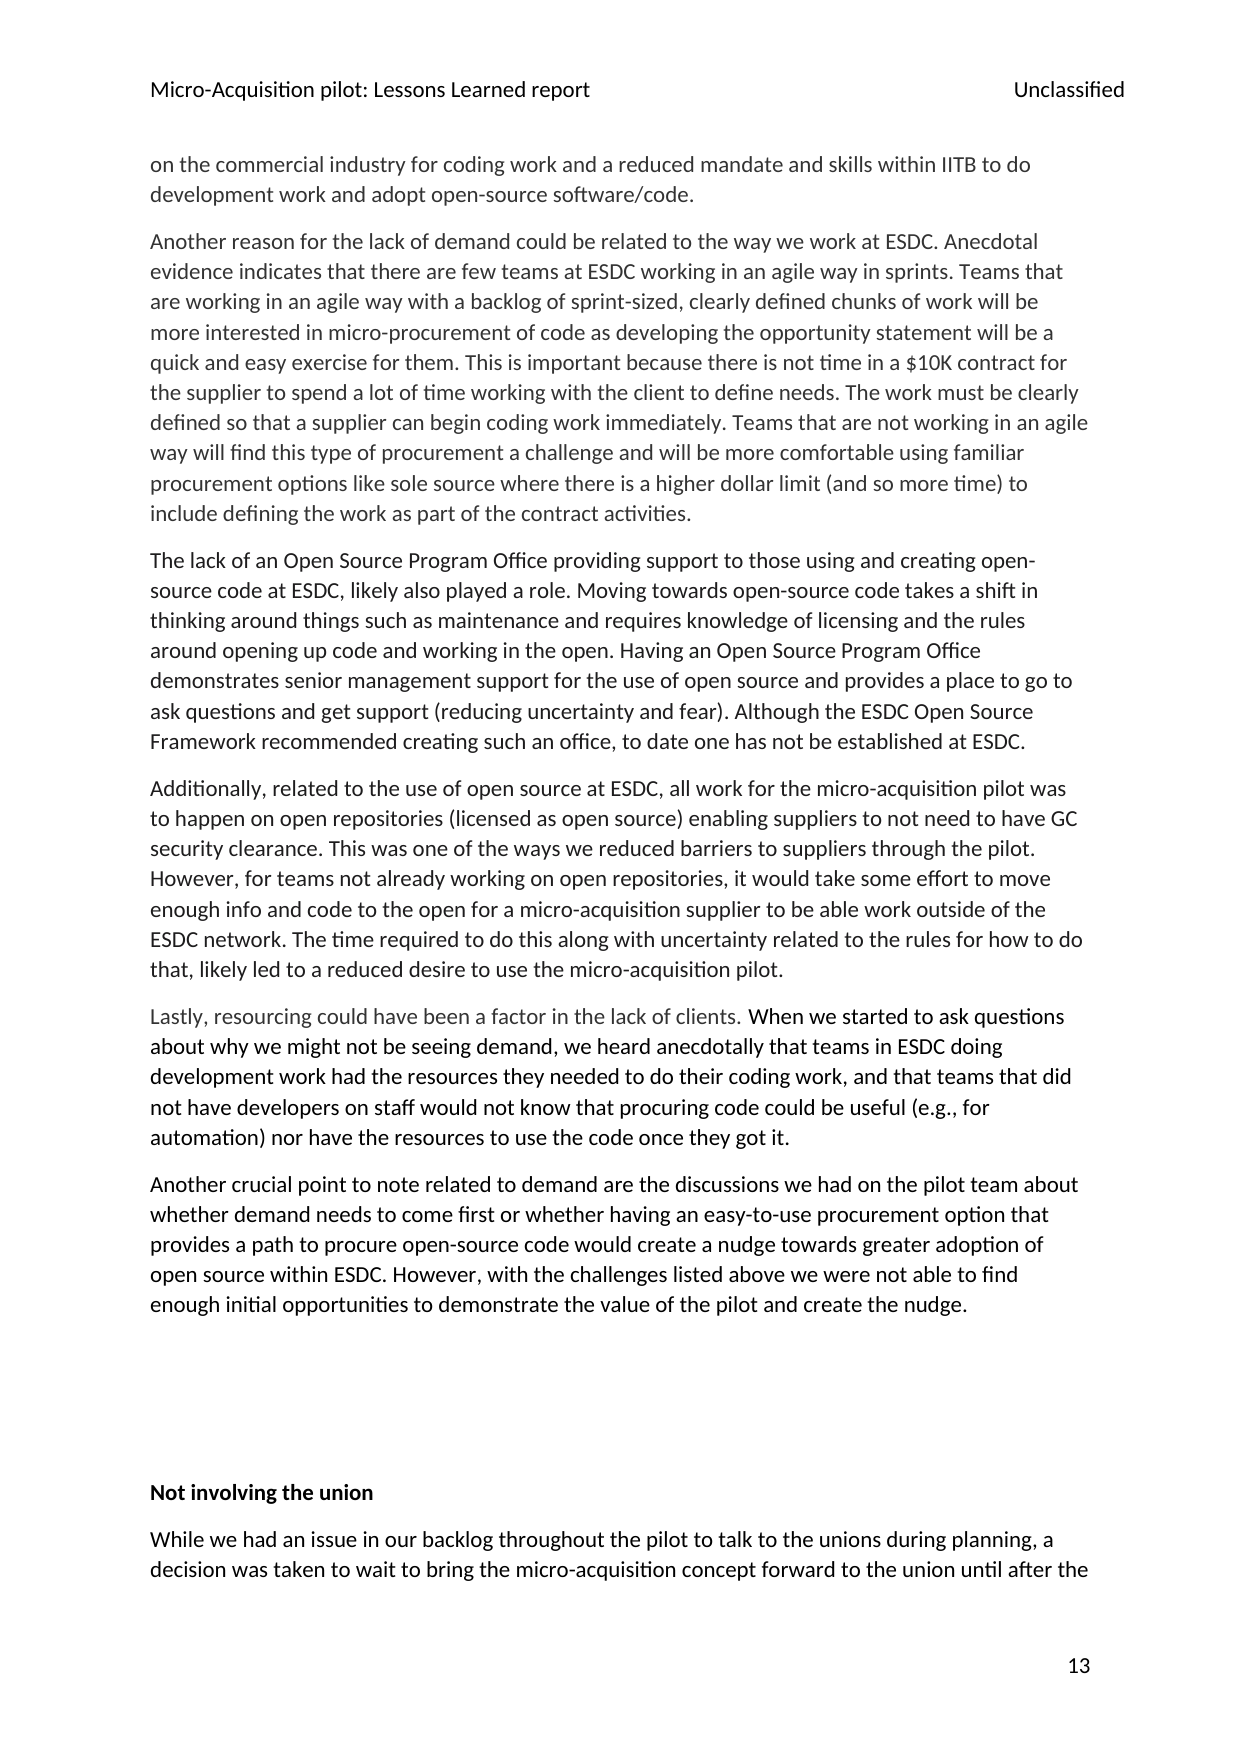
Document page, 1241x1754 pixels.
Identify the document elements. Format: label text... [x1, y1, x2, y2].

text Lastly, resourcing could have been a factor in the lack of clients. When we started to ask questions about why we might not be seeing demand, we heard anecdotally that teams in ESDC doing development work had the resources they needed to do their coding work, and that teams that did not have developers on staff would not know that procuring code could be useful (e.g., for automation) nor have the resources to use the code once they got it. [150, 1002, 1090, 1151]
text While we had an issue in our backlog throughout the pilot to talk to the unions during planning, a decision was taken to wait to bring the micro-acquisition concept forward to the union until after the [150, 1525, 1090, 1583]
text Additionally, related to the use of open source at ESDC, all work for the micro-acquisition pilot was to happen on open repositories (licensed as open source) enabling suppliers to not need to have GC security clearance. This was one of the ways we reduced barriers to suppliers through the pilot. However, for teams not already working on open repositories, it would take some effort to move enough info and code to the open for a micro-acquisition supplier to be able work outside of the ESDC network. The time required to do this along with uncertainty related to the rules for how to do that, likely led to a reduced desire to use the micro-acquisition pilot. [150, 774, 1090, 983]
text Another reason for the lack of demand could be related to the way we work at ESDC. Anecdotal evidence indicates that there are few teams at ESDC working in an agile way in sprints. Teams that are working in an agile way with a backlog of sprint-sized, clearly defined chunks of work will be more interested in micro-procurement of code as developing the opportunity statement will be a quick and easy exercise for them. This is important because there is not time in a $10K contract for the supplier to spend a lot of time working with the client to define needs. The work must be clearly defined so that a supplier can begin coding work immediately. Teams that are not working in an agile way will find this type of procurement a challenge and will be more comfortable using familiar procurement options like sole source where there is a higher dollar limit (and so more time) to include defining the work as part of the contract activities. [150, 227, 1090, 527]
text Another crucial point to note related to demand are the discussions we had on the pilot team about whether demand needs to come first or whether having an easy-to-use procurement option that provides a path to procure open-source code would create a nudge towards greater adoption of open source within ESDC. However, with the challenges listed above we were not able to find enough initial opportunities to demonstrate the value of the pilot and create the nudge. [150, 1170, 1090, 1319]
text Not involving the union [150, 1478, 1090, 1506]
text on the commercial industry for coding work and a reduced mandate and skills within IITB to do development work and adopt open-source software/code. [150, 150, 1090, 208]
text The lack of an Open Source Program Office providing support to those using and creating open-source code at ESDC, likely also played a role. Moving towards open-source code takes a shift in thinking around things such as maintenance and requires knowledge of licensing and the rules around opening up code and working in the open. Having an Open Source Program Office demonstrates senior management support for the use of open source and provides a place to go to ask questions and get support (reducing uncertainty and fear). Although the ESDC Open Source Framework recommended creating such an office, to date one has not be established at ESDC. [150, 546, 1090, 755]
